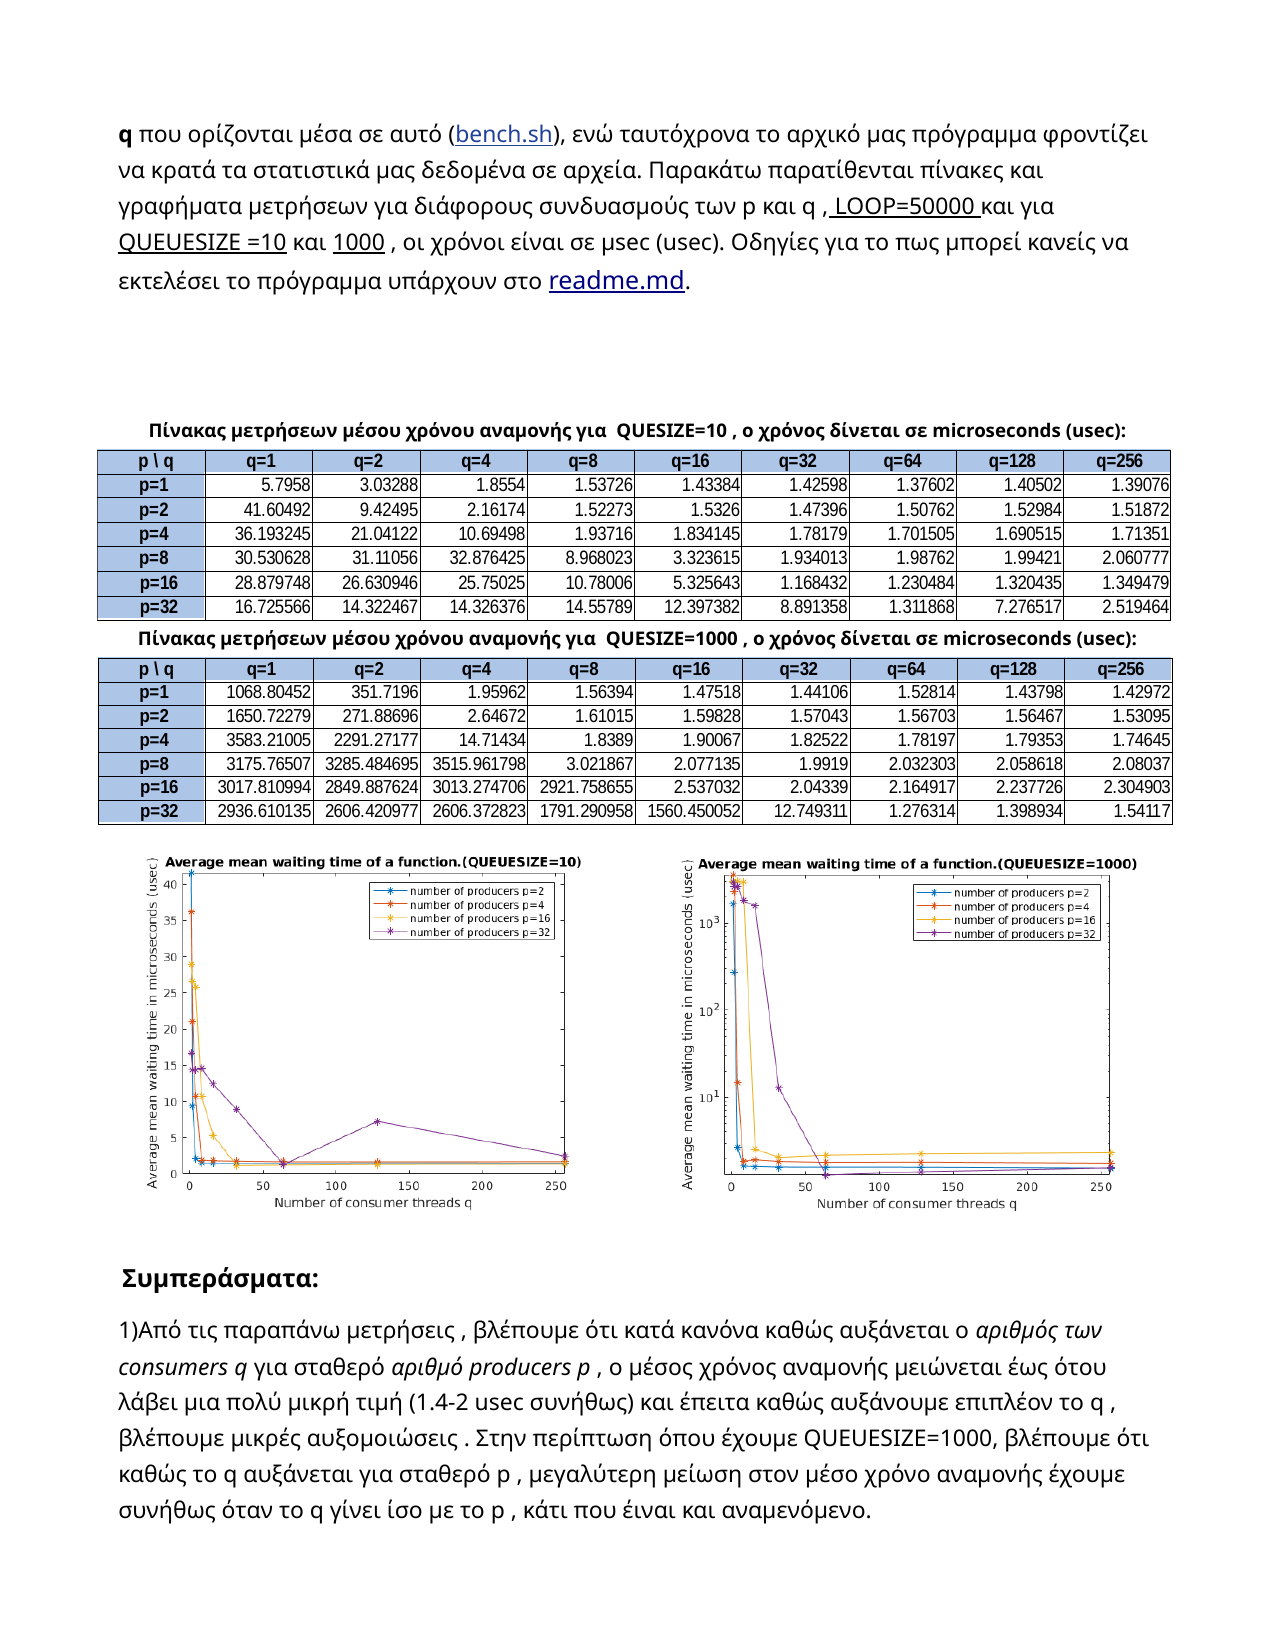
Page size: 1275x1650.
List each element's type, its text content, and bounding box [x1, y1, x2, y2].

text Πίνακας μετρήσεων μέσου χρόνου αναμονής για QUESIZE=1000 , ο χρόνος δίνεται σε microseconds (usec): [635, 475, 741, 497]
text Πίνακας μετρήσεων μέσου χρόνου αναμονής για QUESIZE=1000 , ο χρόνος δίνεται σε microseconds (usec): [635, 547, 741, 571]
text Πίνακας μετρήσεων μέσου χρόνου αναμονής για QUESIZE=1000 , ο χρόνος δίνεται σε microseconds (usec): [850, 572, 956, 596]
text Πίνακας μετρήσεων μέσου χρόνου αναμονής για QUESIZE=1000 , ο χρόνος δίνεται σε microseconds (usec): [206, 523, 312, 546]
text Πίνακας μετρήσεων μέσου χρόνου αναμονής για QUESIZE=1000 , ο χρόνος δίνεται σε microseconds (usec): [1064, 547, 1157, 571]
text Πίνακας μετρήσεων μέσου χρόνου αναμονής για QUESIZE=1000 , ο χρόνος δίνεται σε microseconds (usec): [1064, 572, 1157, 596]
text Πίνακας μετρήσεων μέσου χρόνου αναμονής για QUESIZE=1000 , ο χρόνος δίνεται σε microseconds (usec): [957, 523, 1063, 546]
text Πίνακας μετρήσεων μέσου χρόνου αναμονής για QUESIZE=1000 , ο χρόνος δίνεται σε microseconds (usec): [528, 498, 634, 522]
text Πίνακας μετρήσεων μέσου χρόνου αναμονής για QUESIZE=1000 , ο χρόνος δίνεται σε microseconds (usec): [206, 597, 312, 620]
text Πίνακας μετρήσεων μέσου χρόνου αναμονής για QUESIZE=1000 , ο χρόνος δίνεται σε microseconds (usec): [850, 498, 956, 522]
text Πίνακας μετρήσεων μέσου χρόνου αναμονής για QUESIZE=1000 , ο χρόνος δίνεται σε microseconds (usec): [118, 621, 1157, 651]
picture [118, 845, 611, 1214]
text Πίνακας μετρήσεων μέσου χρόνου αναμονής για QUESIZE=10 , ο χρόνος δίνεται σε microseconds (usec): [118, 417, 1157, 443]
text Πίνακας μετρήσεων μέσου χρόνου αναμονής για QUESIZE=1000 , ο χρόνος δίνεται σε microseconds (usec): [957, 475, 1063, 497]
text Πίνακας μετρήσεων μέσου χρόνου αναμονής για QUESIZE=1000 , ο χρόνος δίνεται σε microseconds (usec): [957, 597, 1063, 620]
text Πίνακας μετρήσεων μέσου χρόνου αναμονής για QUESIZE=1000 , ο χρόνος δίνεται σε microseconds (usec): [528, 572, 634, 596]
text Πίνακας μετρήσεων μέσου χρόνου αναμονής για QUESIZE=1000 , ο χρόνος δίνεται σε microseconds (usec): [313, 475, 420, 497]
text Πίνακας μετρήσεων μέσου χρόνου αναμονής για QUESIZE=1000 , ο χρόνος δίνεται σε microseconds (usec): [1064, 597, 1157, 620]
text Πίνακας μετρήσεων μέσου χρόνου αναμονής για QUESIZE=1000 , ο χρόνος δίνεται σε microseconds (usec): [206, 572, 312, 596]
text Πίνακας μετρήσεων μέσου χρόνου αναμονής για QUESIZE=1000 , ο χρόνος δίνεται σε microseconds (usec): [421, 498, 527, 522]
text q που ορίζονται μέσα σε αυτό (bench.sh), ενώ ταυτόχρονα το αρχικό μας πρόγραμμα φροντίζει να κρατά τα στατιστικά μας δεδομένα σε αρχεία. Παρακάτω παρατίθενται πίνακες και γραφήματα μετρήσεων για διάφορους συνδυασμούς των p και q , LOOP=50000 και για QUEUESIZE =10 και 1000 , οι χρόνοι είναι σε μsec (usec). Οδηγίες για το πως μπορεί κανείς να εκτελέσει το πρόγραμμα υπάρχουν στο readme.md. [118, 118, 1157, 296]
text Πίνακας μετρήσεων μέσου χρόνου αναμονής για QUESIZE=1000 , ο χρόνος δίνεται σε microseconds (usec): [421, 523, 527, 546]
text Πίνακας μετρήσεων μέσου χρόνου αναμονής για QUESIZE=1000 , ο χρόνος δίνεται σε microseconds (usec): [850, 523, 956, 546]
text Πίνακας μετρήσεων μέσου χρόνου αναμονής για QUESIZE=1000 , ο χρόνος δίνεται σε microseconds (usec): [313, 572, 420, 596]
picture [659, 847, 1157, 1215]
text Πίνακας μετρήσεων μέσου χρόνου αναμονής για QUESIZE=1000 , ο χρόνος δίνεται σε microseconds (usec): [313, 523, 420, 546]
text Πίνακας μετρήσεων μέσου χρόνου αναμονής για QUESIZE=1000 , ο χρόνος δίνεται σε microseconds (usec): [742, 597, 849, 620]
text Πίνακας μετρήσεων μέσου χρόνου αναμονής για QUESIZE=1000 , ο χρόνος δίνεται σε microseconds (usec): [206, 547, 312, 571]
text Πίνακας μετρήσεων μέσου χρόνου αναμονής για QUESIZE=1000 , ο χρόνος δίνεται σε microseconds (usec): [1064, 523, 1157, 546]
text Πίνακας μετρήσεων μέσου χρόνου αναμονής για QUESIZE=1000 , ο χρόνος δίνεται σε microseconds (usec): [313, 547, 420, 571]
text Πίνακας μετρήσεων μέσου χρόνου αναμονής για QUESIZE=1000 , ο χρόνος δίνεται σε microseconds (usec): [1064, 498, 1157, 522]
text Πίνακας μετρήσεων μέσου χρόνου αναμονής για QUESIZE=1000 , ο χρόνος δίνεται σε microseconds (usec): [313, 498, 420, 522]
text Πίνακας μετρήσεων μέσου χρόνου αναμονής για QUESIZE=1000 , ο χρόνος δίνεται σε microseconds (usec): [313, 597, 420, 620]
text Πίνακας μετρήσεων μέσου χρόνου αναμονής για QUESIZE=1000 , ο χρόνος δίνεται σε microseconds (usec): [850, 547, 956, 571]
text Πίνακας μετρήσεων μέσου χρόνου αναμονής για QUESIZE=1000 , ο χρόνος δίνεται σε microseconds (usec): [206, 498, 312, 522]
text Πίνακας μετρήσεων μέσου χρόνου αναμονής για QUESIZE=1000 , ο χρόνος δίνεται σε microseconds (usec): [528, 475, 634, 497]
text Πίνακας μετρήσεων μέσου χρόνου αναμονής για QUESIZE=1000 , ο χρόνος δίνεται σε microseconds (usec): [421, 572, 527, 596]
text Πίνακας μετρήσεων μέσου χρόνου αναμονής για QUESIZE=1000 , ο χρόνος δίνεται σε microseconds (usec): [635, 523, 741, 546]
text Πίνακας μετρήσεων μέσου χρόνου αναμονής για QUESIZE=1000 , ο χρόνος δίνεται σε microseconds (usec): [635, 597, 741, 620]
text Πίνακας μετρήσεων μέσου χρόνου αναμονής για QUESIZE=1000 , ο χρόνος δίνεται σε microseconds (usec): [528, 597, 634, 620]
text Πίνακας μετρήσεων μέσου χρόνου αναμονής για QUESIZE=1000 , ο χρόνος δίνεται σε microseconds (usec): [957, 572, 1063, 596]
text Πίνακας μετρήσεων μέσου χρόνου αναμονής για QUESIZE=1000 , ο χρόνος δίνεται σε microseconds (usec): [742, 498, 849, 522]
text Πίνακας μετρήσεων μέσου χρόνου αναμονής για QUESIZE=1000 , ο χρόνος δίνεται σε microseconds (usec): [850, 597, 956, 620]
text Πίνακας μετρήσεων μέσου χρόνου αναμονής για QUESIZE=1000 , ο χρόνος δίνεται σε microseconds (usec): [742, 572, 849, 596]
text Πίνακας μετρήσεων μέσου χρόνου αναμονής για QUESIZE=1000 , ο χρόνος δίνεται σε microseconds (usec): [742, 475, 849, 497]
text Πίνακας μετρήσεων μέσου χρόνου αναμονής για QUESIZE=1000 , ο χρόνος δίνεται σε microseconds (usec): [421, 475, 527, 497]
text Πίνακας μετρήσεων μέσου χρόνου αναμονής για QUESIZE=1000 , ο χρόνος δίνεται σε microseconds (usec): [850, 475, 956, 497]
text Πίνακας μετρήσεων μέσου χρόνου αναμονής για QUESIZE=1000 , ο χρόνος δίνεται σε microseconds (usec): [957, 547, 1063, 571]
text Συμπεράσματα: [118, 1261, 1157, 1295]
text Πίνακας μετρήσεων μέσου χρόνου αναμονής για QUESIZE=1000 , ο χρόνος δίνεται σε microseconds (usec): [206, 475, 312, 497]
text Πίνακας μετρήσεων μέσου χρόνου αναμονής για QUESIZE=1000 , ο χρόνος δίνεται σε microseconds (usec): [635, 498, 741, 522]
text Πίνακας μετρήσεων μέσου χρόνου αναμονής για QUESIZE=1000 , ο χρόνος δίνεται σε microseconds (usec): [742, 523, 849, 546]
text Πίνακας μετρήσεων μέσου χρόνου αναμονής για QUESIZE=1000 , ο χρόνος δίνεται σε microseconds (usec): [1064, 475, 1157, 497]
text Πίνακας μετρήσεων μέσου χρόνου αναμονής για QUESIZE=1000 , ο χρόνος δίνεται σε microseconds (usec): [957, 498, 1063, 522]
text Πίνακας μετρήσεων μέσου χρόνου αναμονής για QUESIZE=1000 , ο χρόνος δίνεται σε microseconds (usec): [421, 597, 527, 620]
text Πίνακας μετρήσεων μέσου χρόνου αναμονής για QUESIZE=1000 , ο χρόνος δίνεται σε microseconds (usec): [635, 572, 741, 596]
text 1)Από τις παραπάνω μετρήσεις , βλέπουμε ότι κατά κανόνα καθώς αυξάνεται ο αριθμός των consumers q για σταθερό αριθμό producers p , ο μέσος χρόνος αναμονής μειώνεται έως ότου λάβει μια πολύ μικρή τιμή (1.4-2 usec συνήθως) και έπειτα καθώς αυξάνουμε επιπλέον το q , βλέπουμε μικρές αυξομοιώσεις . Στην περίπτωση όπου έχουμε QUEUESIZE=1000, βλέπουμε ότι καθώς το q αυξάνεται για σταθερό p , μεγαλύτερη μείωση στον μέσο χρόνο αναμονής έχουμε συνήθως όταν το q γίνει ίσο με το p , κάτι που έιναι και αναμενόμενο. [118, 1314, 1157, 1525]
text Πίνακας μετρήσεων μέσου χρόνου αναμονής για QUESIZE=1000 , ο χρόνος δίνεται σε microseconds (usec): [421, 547, 527, 571]
text Πίνακας μετρήσεων μέσου χρόνου αναμονής για QUESIZE=1000 , ο χρόνος δίνεται σε microseconds (usec): [528, 547, 634, 571]
text Πίνακας μετρήσεων μέσου χρόνου αναμονής για QUESIZE=1000 , ο χρόνος δίνεται σε microseconds (usec): [742, 547, 849, 571]
text Πίνακας μετρήσεων μέσου χρόνου αναμονής για QUESIZE=1000 , ο χρόνος δίνεται σε microseconds (usec): [528, 523, 634, 546]
